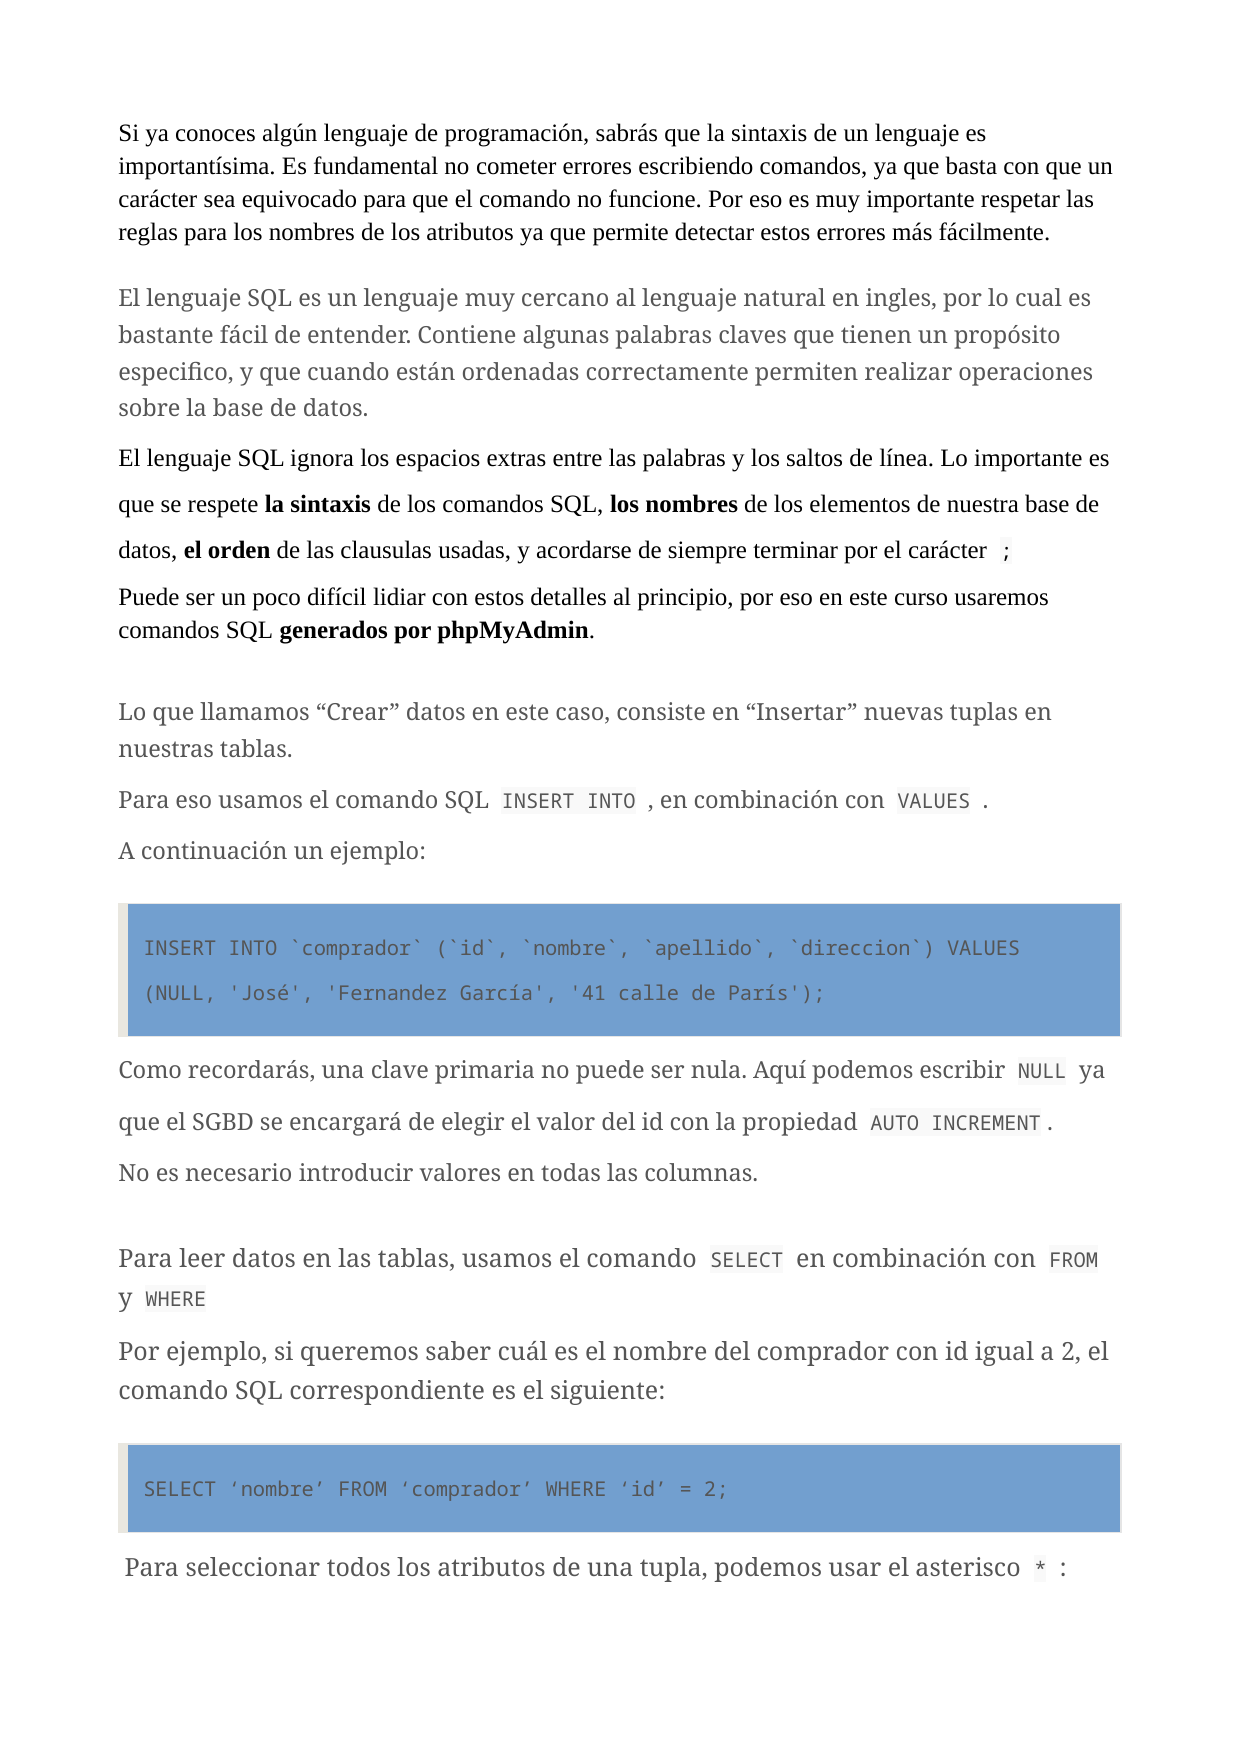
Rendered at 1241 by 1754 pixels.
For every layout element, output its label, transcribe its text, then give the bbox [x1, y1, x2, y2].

text Puede ser un poco difícil lidiar con estos detalles al principio, por eso en este curso usaremos comandos SQL generados por phpMyAdmin. [118, 582, 1122, 643]
text El lenguaje SQL es un lenguaje muy cercano al lenguaje natural en ingles, por lo cual es bastante fácil de entender. Contiene algunas palabras claves que tienen un propósito especifico, y que cuando están ordenadas correctamente permiten realizar operaciones sobre la base de datos. [118, 281, 1122, 424]
text A continuación un ejemplo: [118, 835, 1122, 867]
text INSERT INTO `comprador` (`id`, `nombre`, `apellido`, `direccion`) VALUES (NULL, 'José', 'Fernandez García', '41 calle de París'); [128, 904, 1120, 1036]
text El lenguaje SQL ignora los espacios extras entre las palabras y los saltos de línea. Lo importante es que se respete la sintaxis de los comandos SQL, los nombres de los elementos de nuestra base de datos, el orden de las clausulas usadas, y acordarse de siempre terminar por el carácter ; [118, 443, 1122, 564]
text Por ejemplo, si queremos saber cuál es el nombre del comprador con id igual a 2, el comando SQL correspondiente es el siguiente: [118, 1333, 1122, 1407]
text Para eso usamos el comando SQL INSERT INTO , en combinación con VALUES . [118, 783, 1122, 816]
text Para leer datos en las tablas, usamos el comando SELECT en combinación con FROM y WHERE [118, 1240, 1122, 1314]
text Para seleccionar todos los atributos de una tupla, podemos usar el asterisco * : [118, 1550, 1122, 1584]
text SELECT ‘nombre’ FROM ‘comprador’ WHERE ‘id’ = 2; [128, 1445, 1120, 1532]
text Si ya conoces algún lenguaje de programación, sabrás que la sintaxis de un lenguaje es importantísima. Es fundamental no cometer errores escribiendo comandos, ya que basta con que un carácter sea equivocado para que el comando no funcione. Por eso es muy importante respetar las reglas para los nombres de los atributos ya que permite detectar estos errores más fácilmente. [118, 118, 1122, 246]
text Lo que llamamos “Crear” datos en este caso, consiste en “Insertar” nuevas tuplas en nuestras tablas. [118, 695, 1122, 764]
text No es necesario introducir valores en todas las columnas. [118, 1156, 1122, 1188]
text Como recordarás, una clave primaria no puede ser nula. Aquí podemos escribir NULL ya que el SGBD se encargará de elegir el valor del id con la propiedad AUTO INCREMENT . [118, 1054, 1122, 1137]
